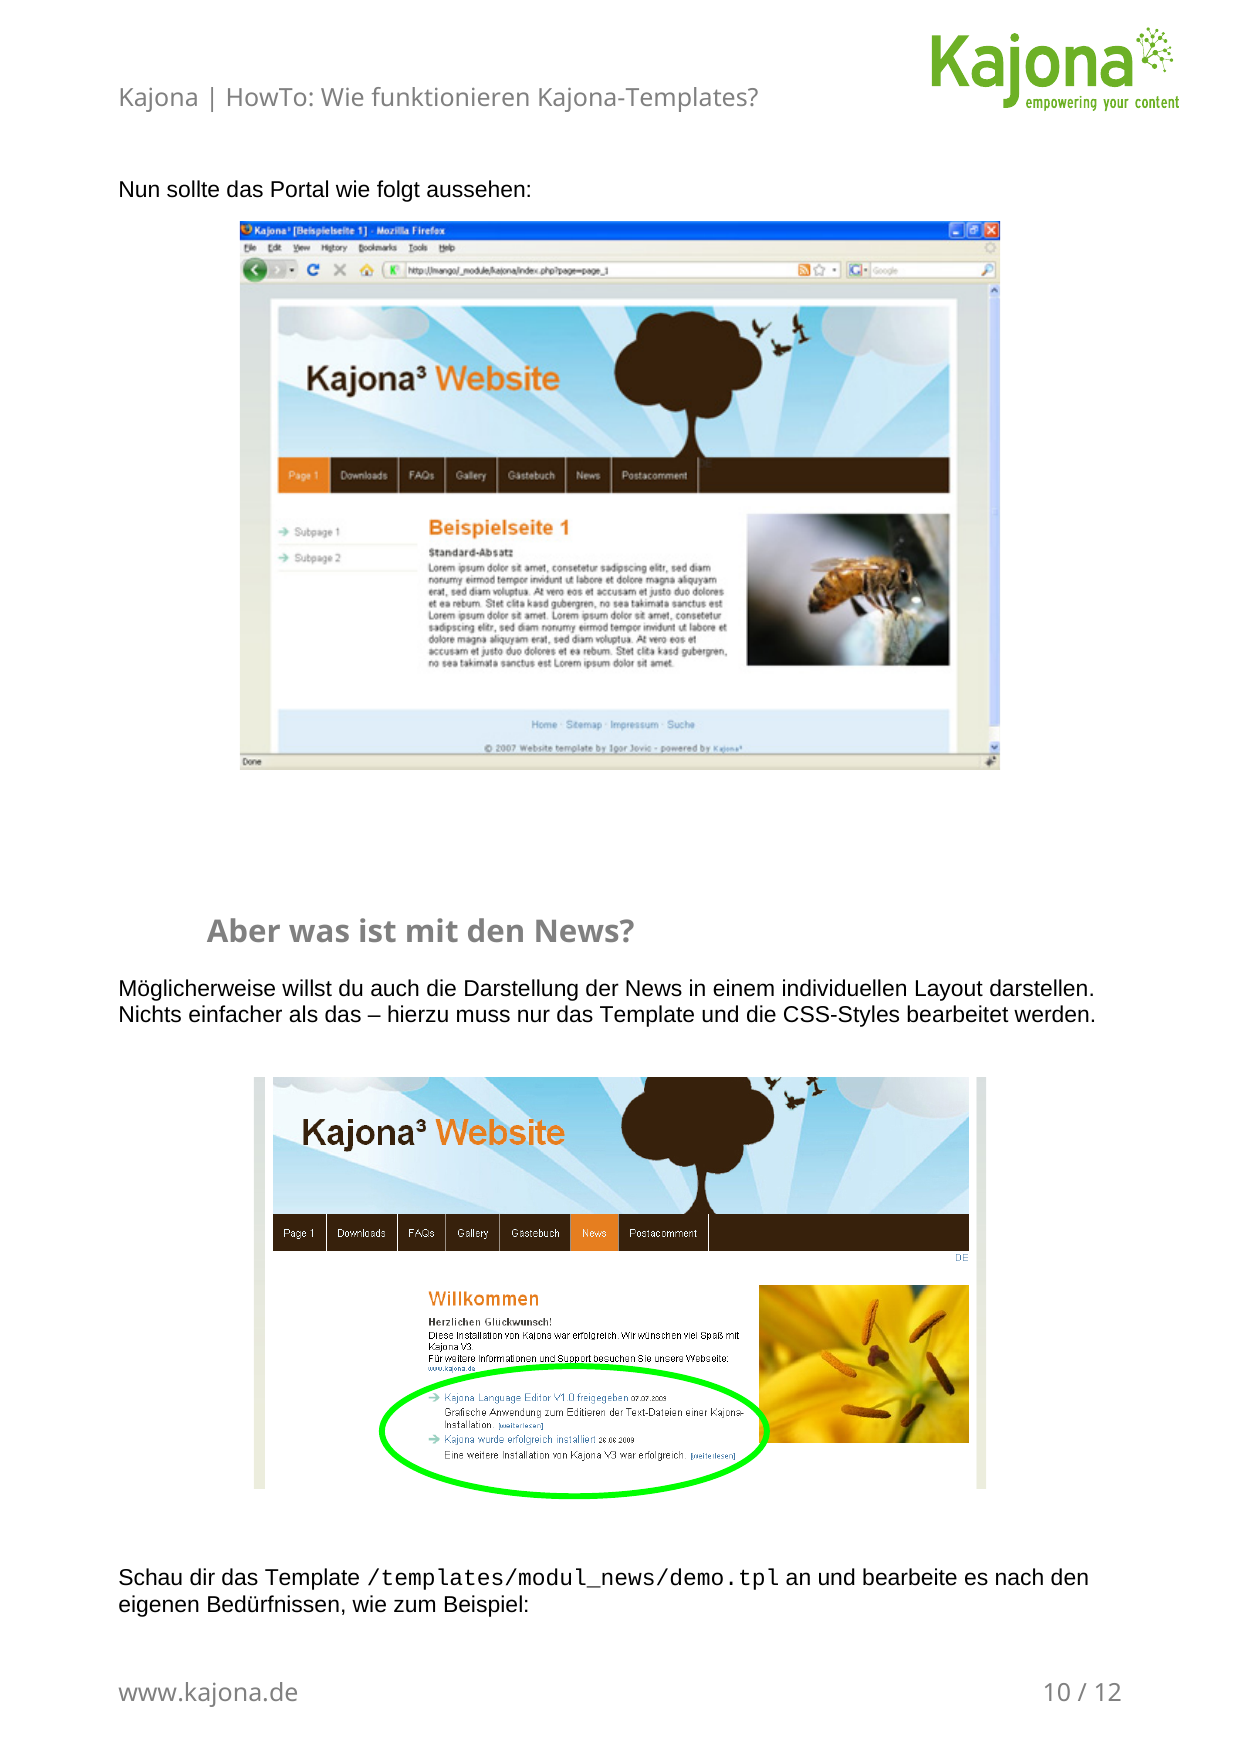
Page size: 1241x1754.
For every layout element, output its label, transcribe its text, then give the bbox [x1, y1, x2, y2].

picture [253, 1077, 987, 1489]
text Möglicherweise willst du auch die Darstellung der News in einem individuellen Layout darstellen. Nichts einfacher als das – hierzu muss nur das Template und die CSS-Styles bearbeitet werden. [118, 976, 1122, 1027]
picture [385, 1370, 763, 1489]
picture [239, 221, 1001, 770]
text Nun sollte das Portal wie folgt aussehen: [118, 177, 1122, 202]
subtitle Aber was ist mit den News? [118, 909, 1122, 952]
text Schau dir das Template /templates/modul_news/demo.tpl an und bearbeite es nach den eigenen Bedürfnissen, wie zum Beispiel: [118, 1564, 1122, 1618]
